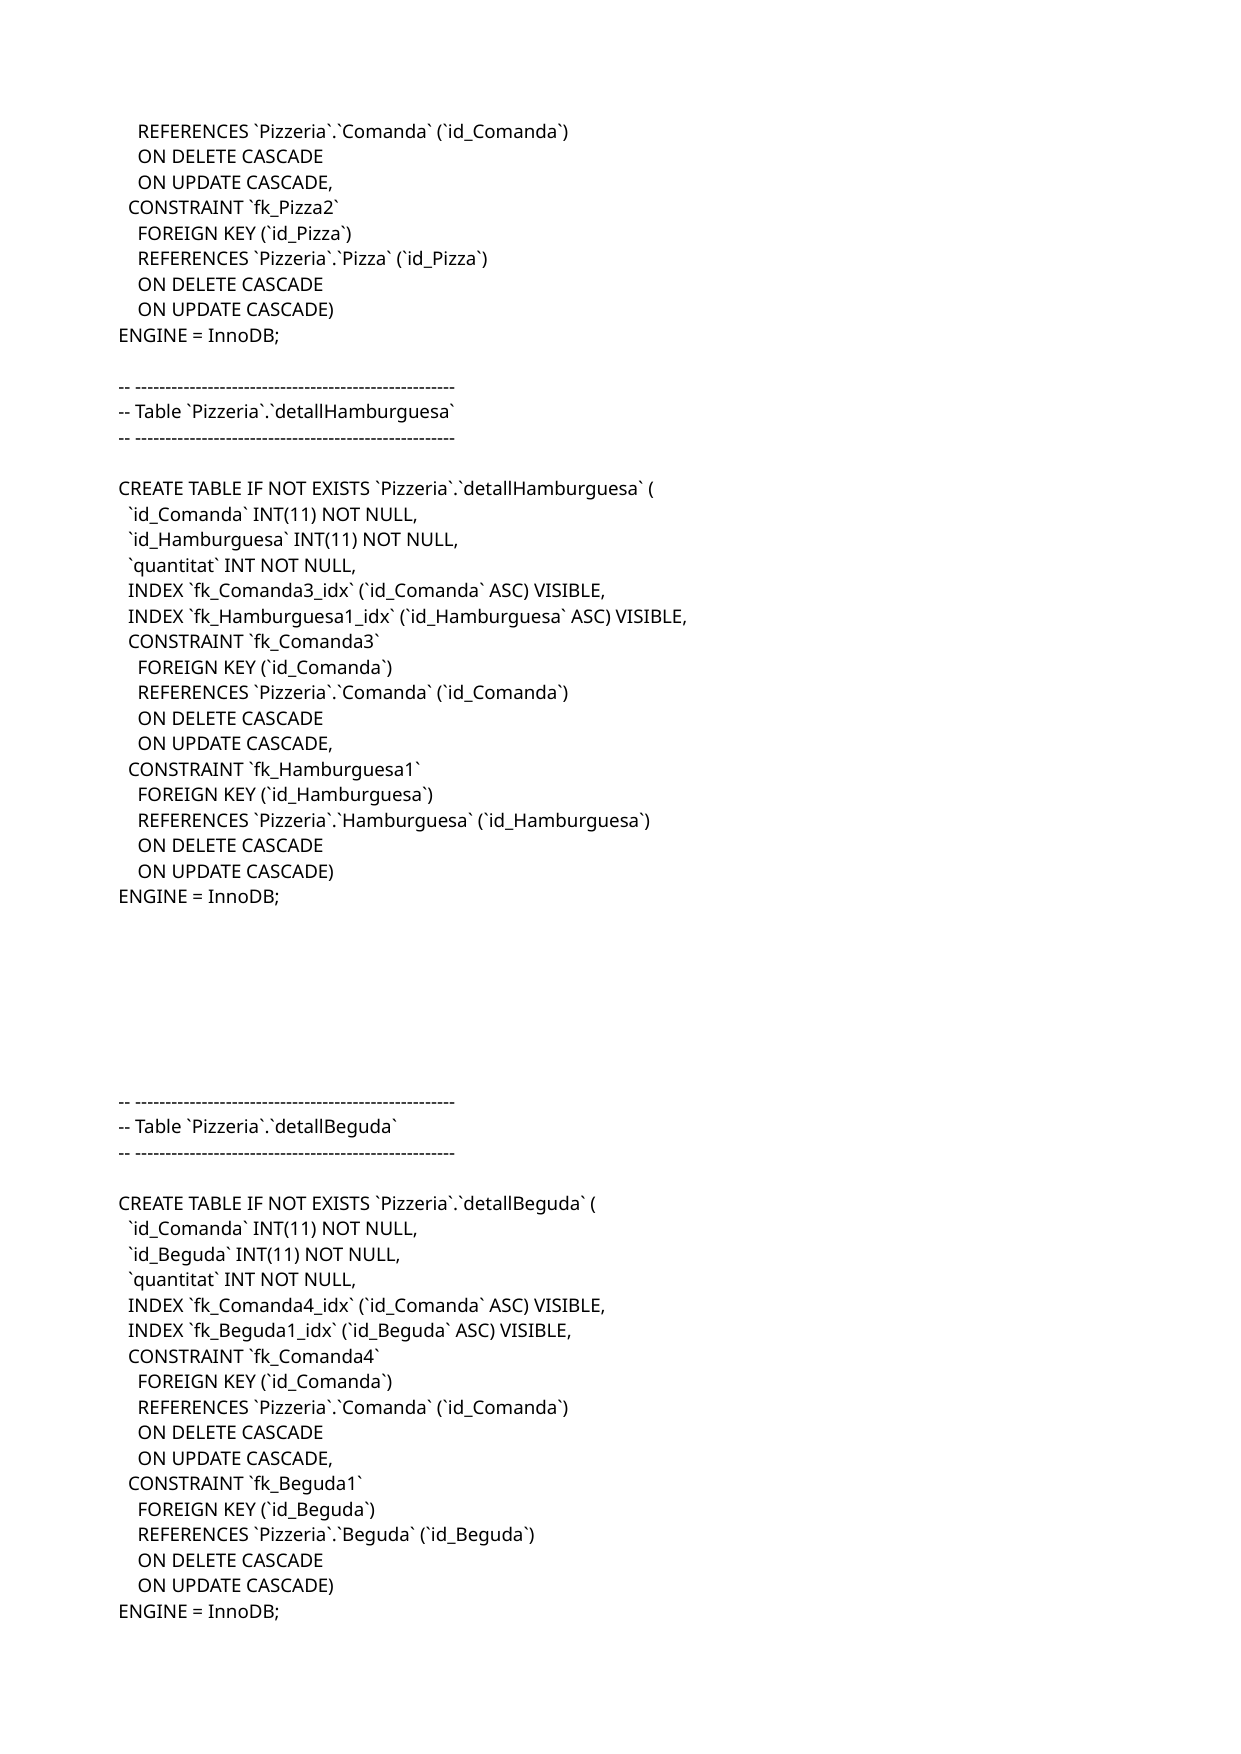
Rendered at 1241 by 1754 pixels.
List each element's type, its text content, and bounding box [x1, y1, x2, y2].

text -- ----------------------------------------------------- [118, 1139, 1122, 1164]
text ENGINE = InnoDB; [118, 1598, 1122, 1624]
text ON UPDATE CASCADE) [118, 297, 1122, 322]
text -- ----------------------------------------------------- [118, 373, 1122, 399]
text -- ----------------------------------------------------- [118, 424, 1122, 450]
text CREATE TABLE IF NOT EXISTS `Pizzeria`.`detallBeguda` ( [118, 1190, 1122, 1216]
text -- ----------------------------------------------------- [118, 1088, 1122, 1113]
text REFERENCES `Pizzeria`.`Pizza` (`id_Pizza`) [118, 246, 1122, 271]
text `id_Hamburguesa` INT(11) NOT NULL, [118, 526, 1122, 552]
text -- Table `Pizzeria`.`detallHamburguesa` [118, 399, 1122, 424]
text `id_Comanda` INT(11) NOT NULL, [118, 501, 1122, 526]
text FOREIGN KEY (`id_Pizza`) [118, 220, 1122, 246]
text `quantitat` INT NOT NULL, [118, 552, 1122, 577]
text CONSTRAINT `fk_Comanda4` [118, 1343, 1122, 1369]
text CONSTRAINT `fk_Beguda1` [118, 1471, 1122, 1496]
text ON DELETE CASCADE [118, 271, 1122, 297]
text INDEX `fk_Comanda4_idx` (`id_Comanda` ASC) VISIBLE, [118, 1292, 1122, 1318]
text `id_Comanda` INT(11) NOT NULL, [118, 1216, 1122, 1241]
text ENGINE = InnoDB; [118, 884, 1122, 909]
text REFERENCES `Pizzeria`.`Comanda` (`id_Comanda`) [118, 679, 1122, 705]
text FOREIGN KEY (`id_Hamburguesa`) [118, 782, 1122, 807]
text ON UPDATE CASCADE, [118, 169, 1122, 195]
text ENGINE = InnoDB; [118, 322, 1122, 348]
text REFERENCES `Pizzeria`.`Comanda` (`id_Comanda`) [118, 118, 1122, 144]
text FOREIGN KEY (`id_Beguda`) [118, 1496, 1122, 1522]
text ON DELETE CASCADE [118, 705, 1122, 731]
text REFERENCES `Pizzeria`.`Beguda` (`id_Beguda`) [118, 1522, 1122, 1547]
text CREATE TABLE IF NOT EXISTS `Pizzeria`.`detallHamburguesa` ( [118, 475, 1122, 501]
text CONSTRAINT `fk_Comanda3` [118, 628, 1122, 654]
text ON DELETE CASCADE [118, 1420, 1122, 1445]
text `quantitat` INT NOT NULL, [118, 1267, 1122, 1292]
text FOREIGN KEY (`id_Comanda`) [118, 654, 1122, 679]
text -- Table `Pizzeria`.`detallBeguda` [118, 1113, 1122, 1139]
text INDEX `fk_Beguda1_idx` (`id_Beguda` ASC) VISIBLE, [118, 1318, 1122, 1343]
text ON UPDATE CASCADE, [118, 731, 1122, 756]
text REFERENCES `Pizzeria`.`Comanda` (`id_Comanda`) [118, 1394, 1122, 1420]
text ON UPDATE CASCADE) [118, 1573, 1122, 1598]
text ON UPDATE CASCADE) [118, 858, 1122, 884]
text REFERENCES `Pizzeria`.`Hamburguesa` (`id_Hamburguesa`) [118, 807, 1122, 833]
text ON UPDATE CASCADE, [118, 1445, 1122, 1471]
text INDEX `fk_Hamburguesa1_idx` (`id_Hamburguesa` ASC) VISIBLE, [118, 603, 1122, 628]
text `id_Beguda` INT(11) NOT NULL, [118, 1241, 1122, 1267]
text ON DELETE CASCADE [118, 833, 1122, 858]
text CONSTRAINT `fk_Pizza2` [118, 195, 1122, 220]
text INDEX `fk_Comanda3_idx` (`id_Comanda` ASC) VISIBLE, [118, 577, 1122, 603]
text FOREIGN KEY (`id_Comanda`) [118, 1369, 1122, 1394]
text ON DELETE CASCADE [118, 144, 1122, 169]
text CONSTRAINT `fk_Hamburguesa1` [118, 756, 1122, 782]
text ON DELETE CASCADE [118, 1547, 1122, 1573]
